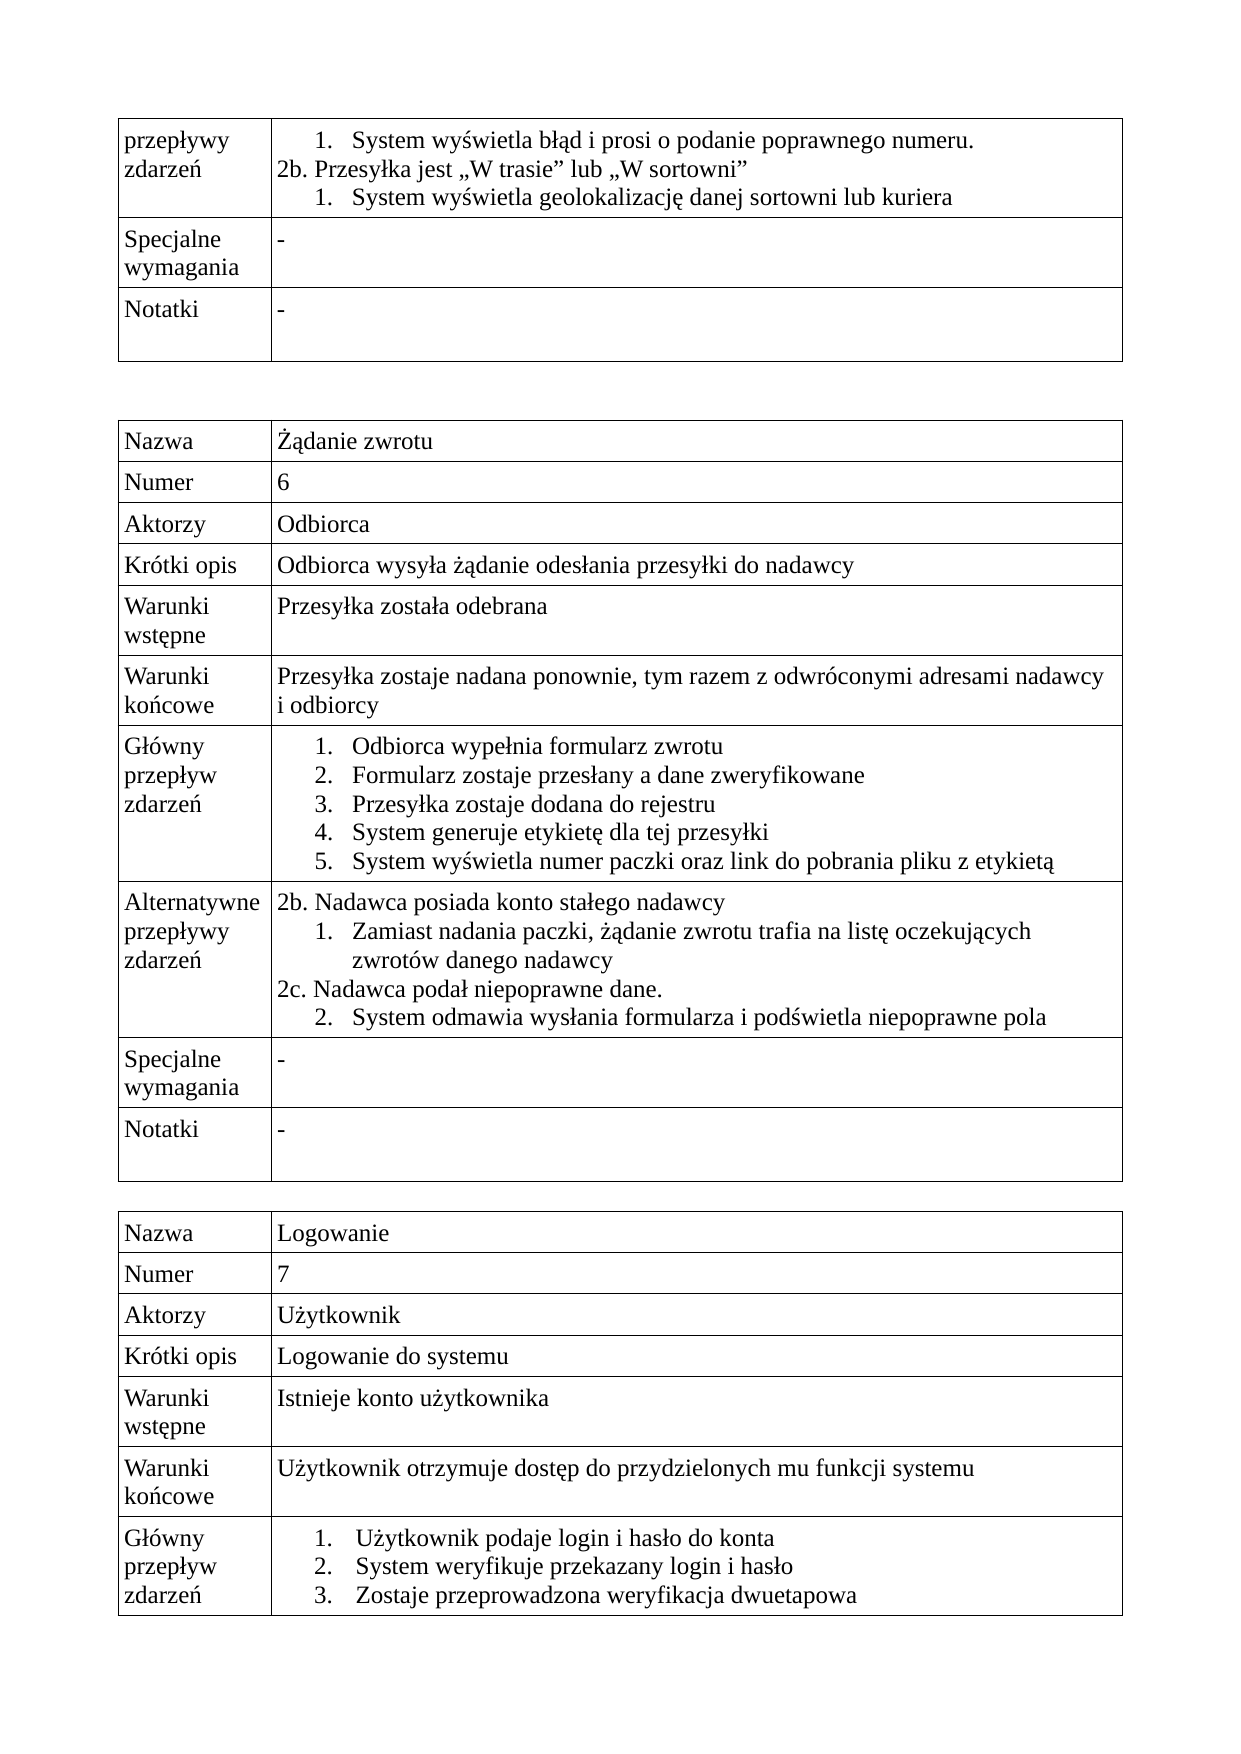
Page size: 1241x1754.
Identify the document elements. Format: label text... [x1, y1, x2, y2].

table_cell Notatki [119, 288, 271, 361]
table_cell przepływy zdarzeń [119, 119, 271, 217]
table_cell Odbiorca wypełnia formularz zwrotu Formularz zostaje przesłany a dane zweryfikowane Przesyłka zostaje dodana do rejestru System generuje etykietę dla tej przesyłki System wyświetla numer paczki oraz link do pobrania pliku z etykietą [272, 726, 1122, 881]
table_cell Krótki opis [119, 1336, 271, 1376]
table_header Nazwa [119, 1212, 271, 1252]
table_cell Krótki opis [119, 544, 271, 584]
table_cell Odbiorca wysyła żądanie odesłania przesyłki do nadawcy [272, 544, 1122, 584]
table_cell - [272, 1108, 1122, 1181]
table_cell Numer [119, 462, 271, 502]
table_cell Użytkownik [272, 1294, 1122, 1334]
table_cell Warunki końcowe [119, 1447, 271, 1516]
table_header Nazwa [119, 421, 271, 461]
table_cell Specjalne wymagania [119, 218, 271, 287]
table_cell 7 [272, 1253, 1122, 1293]
table_cell 1b. Niepoprawny numer przesyłki System wyświetla błąd i prosi o podanie poprawnego numeru. 2b. Przesyłka jest „W trasie” lub „W sortowni” System wyświetla geolokalizację danej sortowni lub kuriera [272, 119, 1122, 217]
table_header Żądanie zwrotu [272, 421, 1122, 461]
table_cell Specjalne wymagania [119, 1038, 271, 1107]
table_cell Notatki [119, 1108, 271, 1181]
table_cell Główny przepływ zdarzeń [119, 1517, 271, 1614]
table_cell Użytkownik podaje login i hasło do konta System weryfikuje przekazany login i hasło Zostaje przeprowadzona weryfikacja dwuetapowa Użytkownik zostaje zalogowany [272, 1517, 1122, 1614]
table_cell Istnieje konto użytkownika [272, 1377, 1122, 1446]
table_cell Przesyłka została odebrana [272, 586, 1122, 654]
table_cell Aktorzy [119, 503, 271, 543]
table_cell Użytkownik otrzymuje dostęp do przydzielonych mu funkcji systemu [272, 1447, 1122, 1516]
table_cell Główny przepływ zdarzeń [119, 726, 271, 881]
table_header Logowanie [272, 1212, 1122, 1252]
table_cell - [272, 218, 1122, 287]
table_cell Warunki wstępne [119, 1377, 271, 1446]
table_cell Alternatywne przepływy zdarzeń [119, 882, 271, 1037]
table_cell Logowanie do systemu [272, 1336, 1122, 1376]
table_cell 2b. Nadawca posiada konto stałego nadawcy Zamiast nadania paczki, żądanie zwrotu trafia na listę oczekujących zwrotów danego nadawcy 2c. Nadawca podał niepoprawne dane. System odmawia wysłania formularza i podświetla niepoprawne pola [272, 882, 1122, 1037]
table_cell Przesyłka zostaje nadana ponownie, tym razem z odwróconymi adresami nadawcy i odbiorcy [272, 656, 1122, 724]
table_cell - [272, 1038, 1122, 1107]
table_cell 6 [272, 462, 1122, 502]
table_cell Odbiorca [272, 503, 1122, 543]
table_cell - [272, 288, 1122, 361]
table_cell Warunki końcowe [119, 656, 271, 724]
table_cell Numer [119, 1253, 271, 1293]
table_cell Aktorzy [119, 1294, 271, 1334]
table_cell Warunki wstępne [119, 586, 271, 654]
